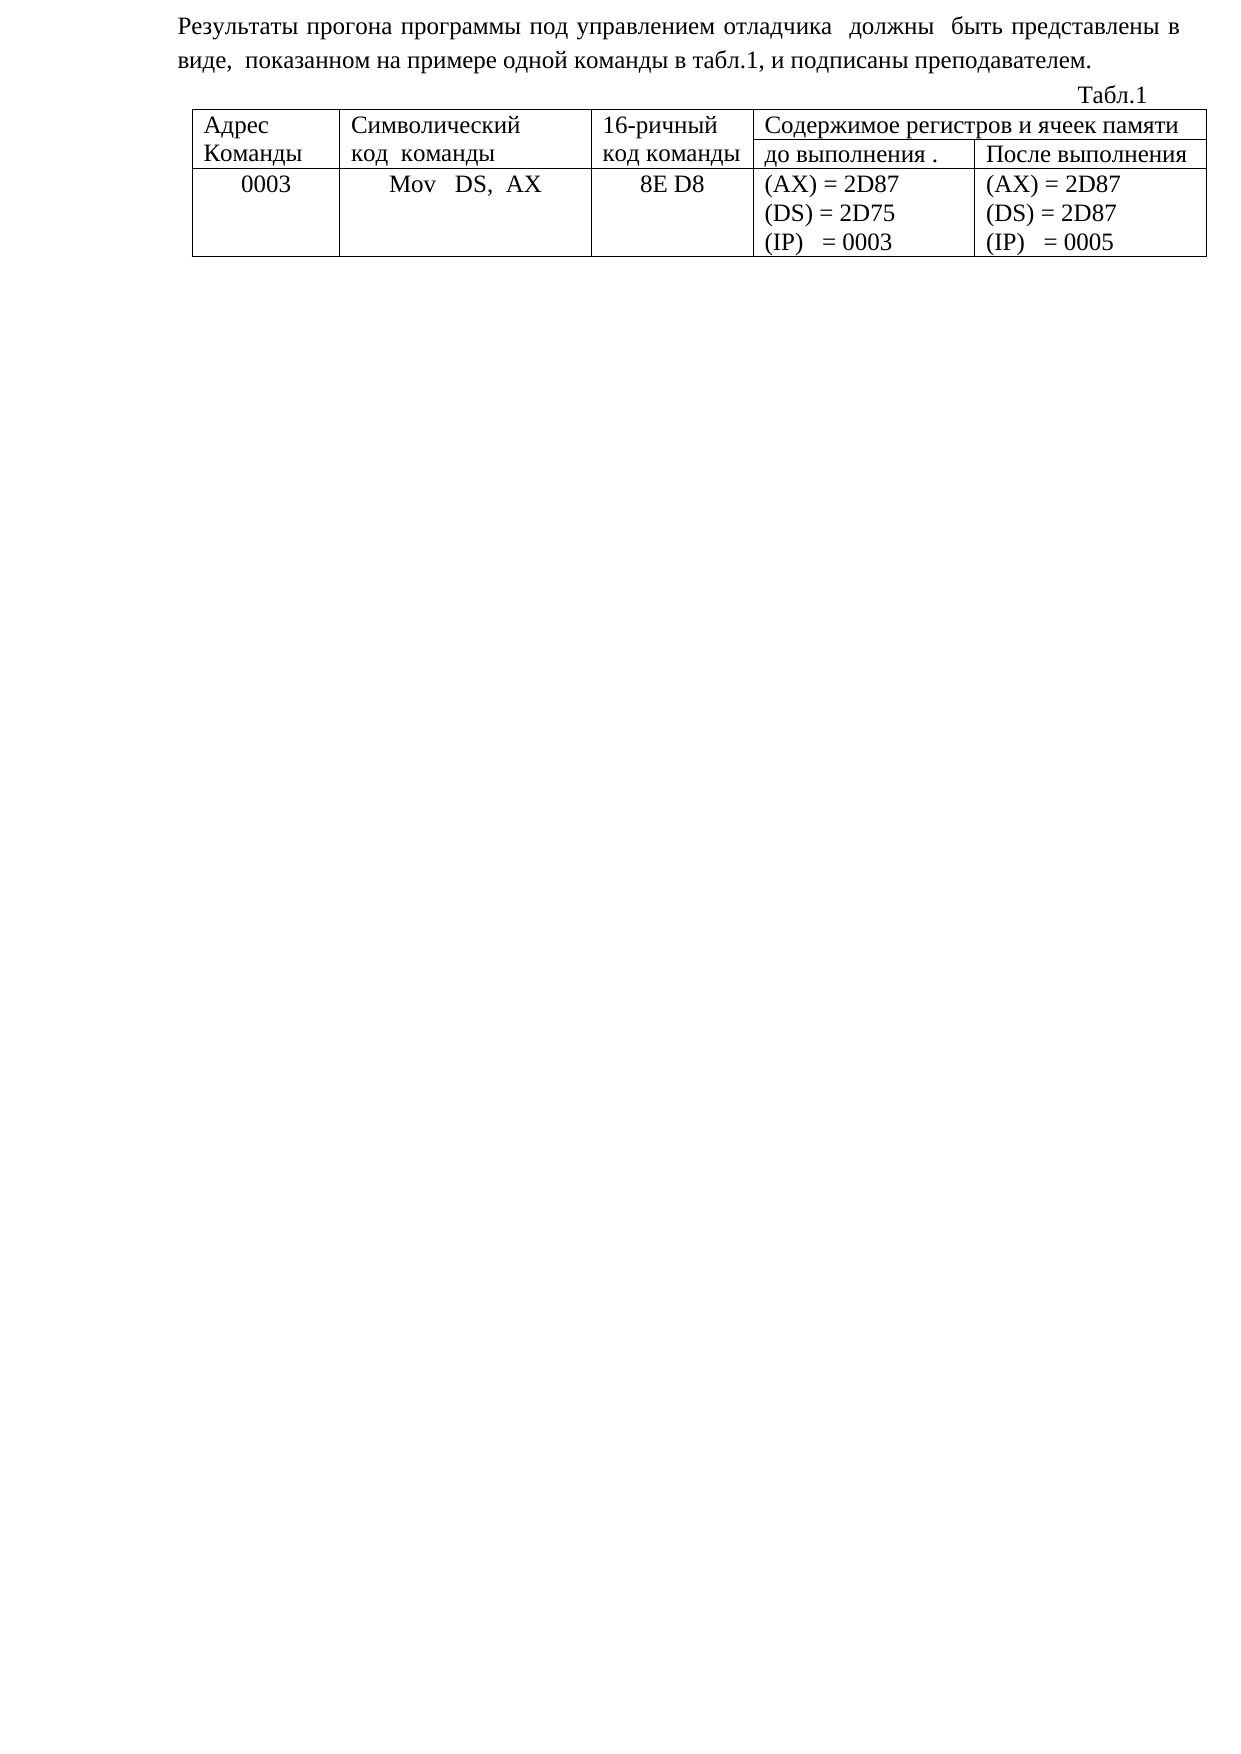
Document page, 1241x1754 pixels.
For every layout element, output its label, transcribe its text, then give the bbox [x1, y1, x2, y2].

table_header Символический код команды [340, 110, 591, 168]
table_header Адрес Команды [193, 110, 339, 168]
table_cell После выполнения [975, 140, 1206, 168]
table_cell Mov DS, AX [340, 169, 591, 256]
text Табл.1 [1002, 80, 1181, 109]
text Результаты прогона программы под управлением отладчика должны быть представлены в виде, показанном на примере одной команды в табл.1, и подписаны преподавателем. [177, 11, 1181, 74]
table_cell 0003 [193, 169, 339, 256]
table_cell (AX) = 2D87 (DS) = 2D75 (IP) = 0003 [754, 169, 974, 256]
table_header 16-ричный код команды [592, 110, 753, 168]
table_header Содержимое регистров и ячеек памяти [754, 110, 1206, 138]
table_cell до выполнения . [754, 140, 974, 168]
table_cell (AX) = 2D87 (DS) = 2D87 (IP) = 0005 [975, 169, 1206, 256]
table_cell 8E D8 [592, 169, 753, 256]
